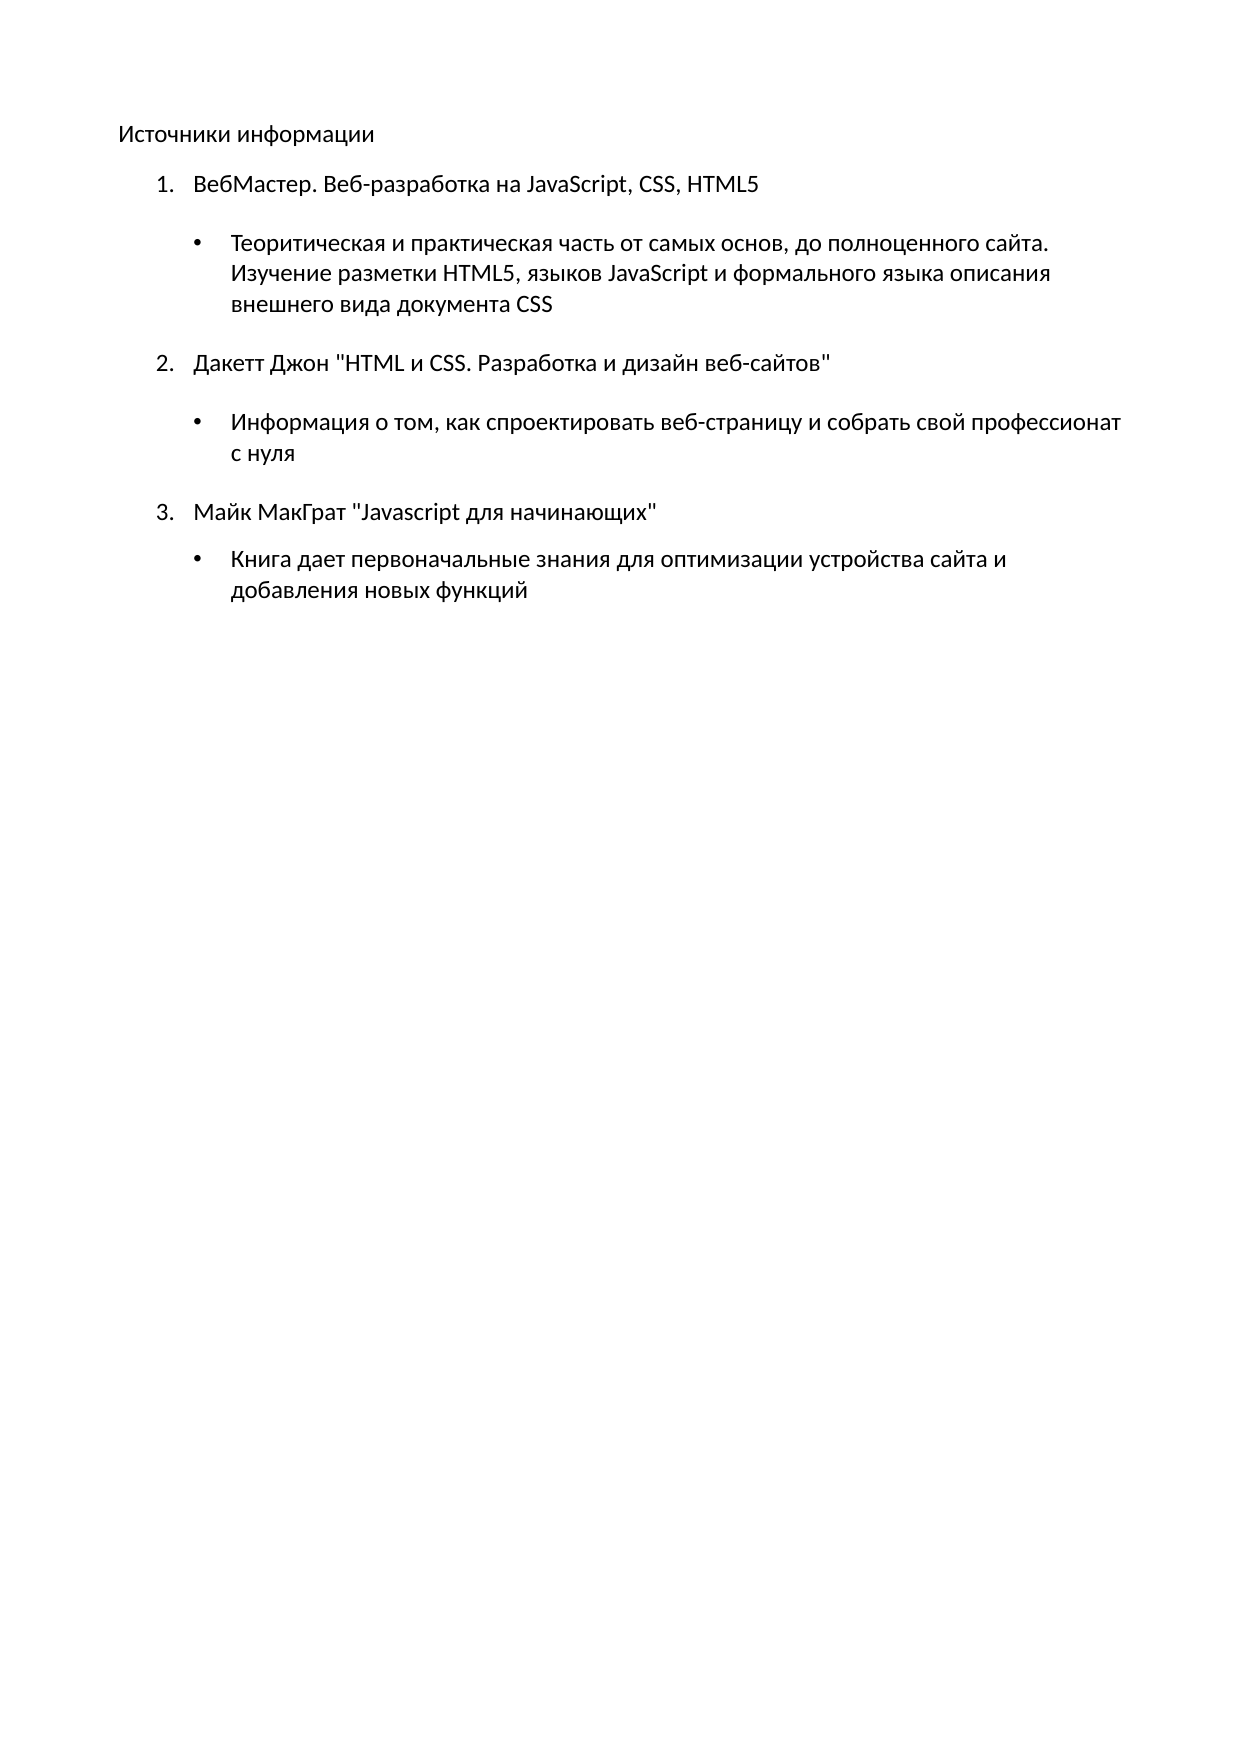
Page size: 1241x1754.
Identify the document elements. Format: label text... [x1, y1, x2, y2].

list Дакетт Джон "HTML и CSS. Разработка и дизайн веб-сайтов" [156, 347, 1122, 378]
text Источники информации [118, 118, 1122, 149]
list Книга дает первоначальные знания для оптимизации устройства сайта и добавления новых функций [193, 543, 1122, 604]
list Информация о том, как спроектировать веб-страницу и собрать свой профессионат с нуля [193, 407, 1122, 468]
list Теоритическая и практическая часть от самых основ, до полноценного сайта. Изучение разметки HTML5, языков JavaScript и формального языка описания внешнего вида документа CSS [193, 227, 1122, 318]
list Майк МакГрат "Javascript для начинающих" [156, 496, 1122, 527]
list ВебМастер. Веб-разработка на JavaScript, CSS, HTML5 [156, 168, 1122, 198]
